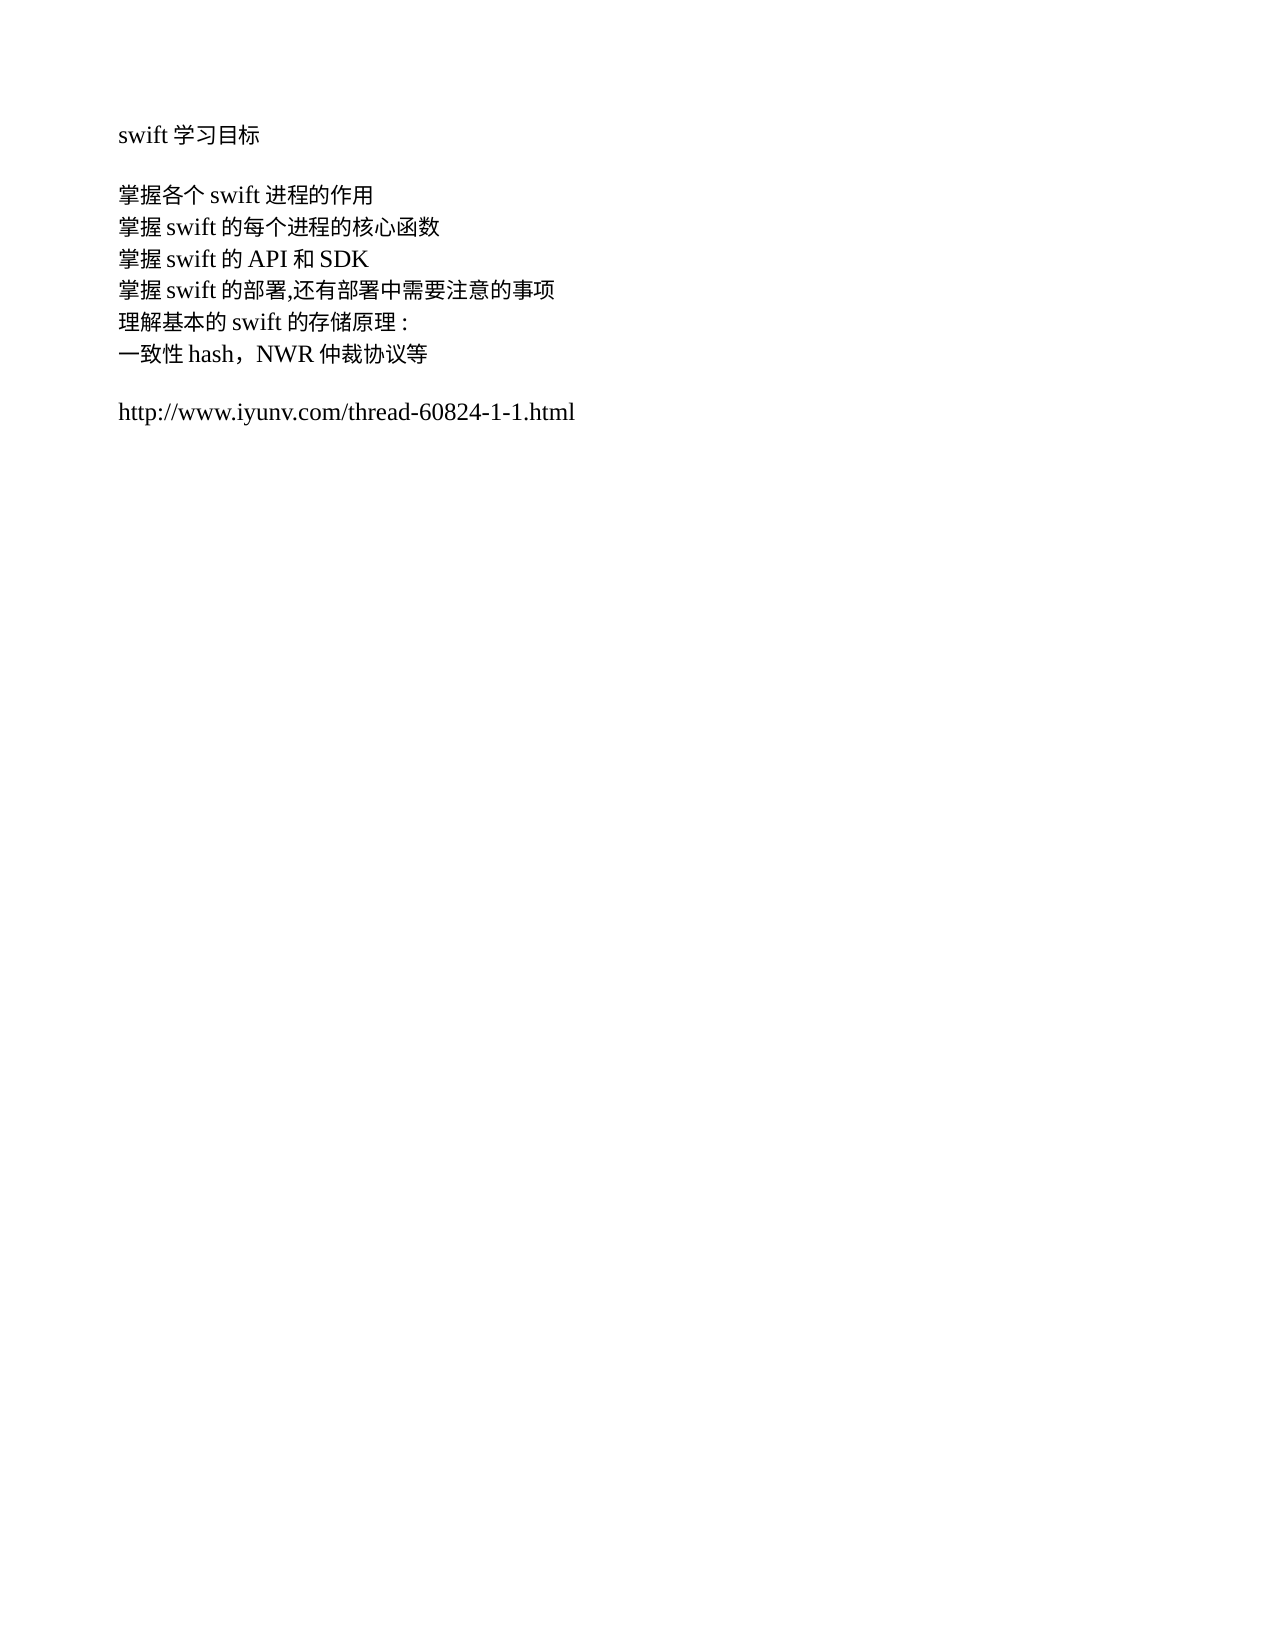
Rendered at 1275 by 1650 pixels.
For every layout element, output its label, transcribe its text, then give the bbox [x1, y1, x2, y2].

text 掌握swift的部署,还有部署中需要注意的事项 [118, 273, 1157, 305]
text swift学习目标 [118, 118, 1157, 150]
text 掌握各个swift进程的作用 [118, 178, 1157, 210]
text 理解基本的swift的存储原理 : [118, 305, 1157, 337]
text http://www.iyunv.com/thread-60824-1-1.html [118, 397, 1157, 426]
text 一致性hash，NWR仲裁协议等 [118, 337, 1157, 368]
text 掌握swift的API和SDK [118, 242, 1157, 273]
text 掌握swift的每个进程的核心函数 [118, 210, 1157, 242]
